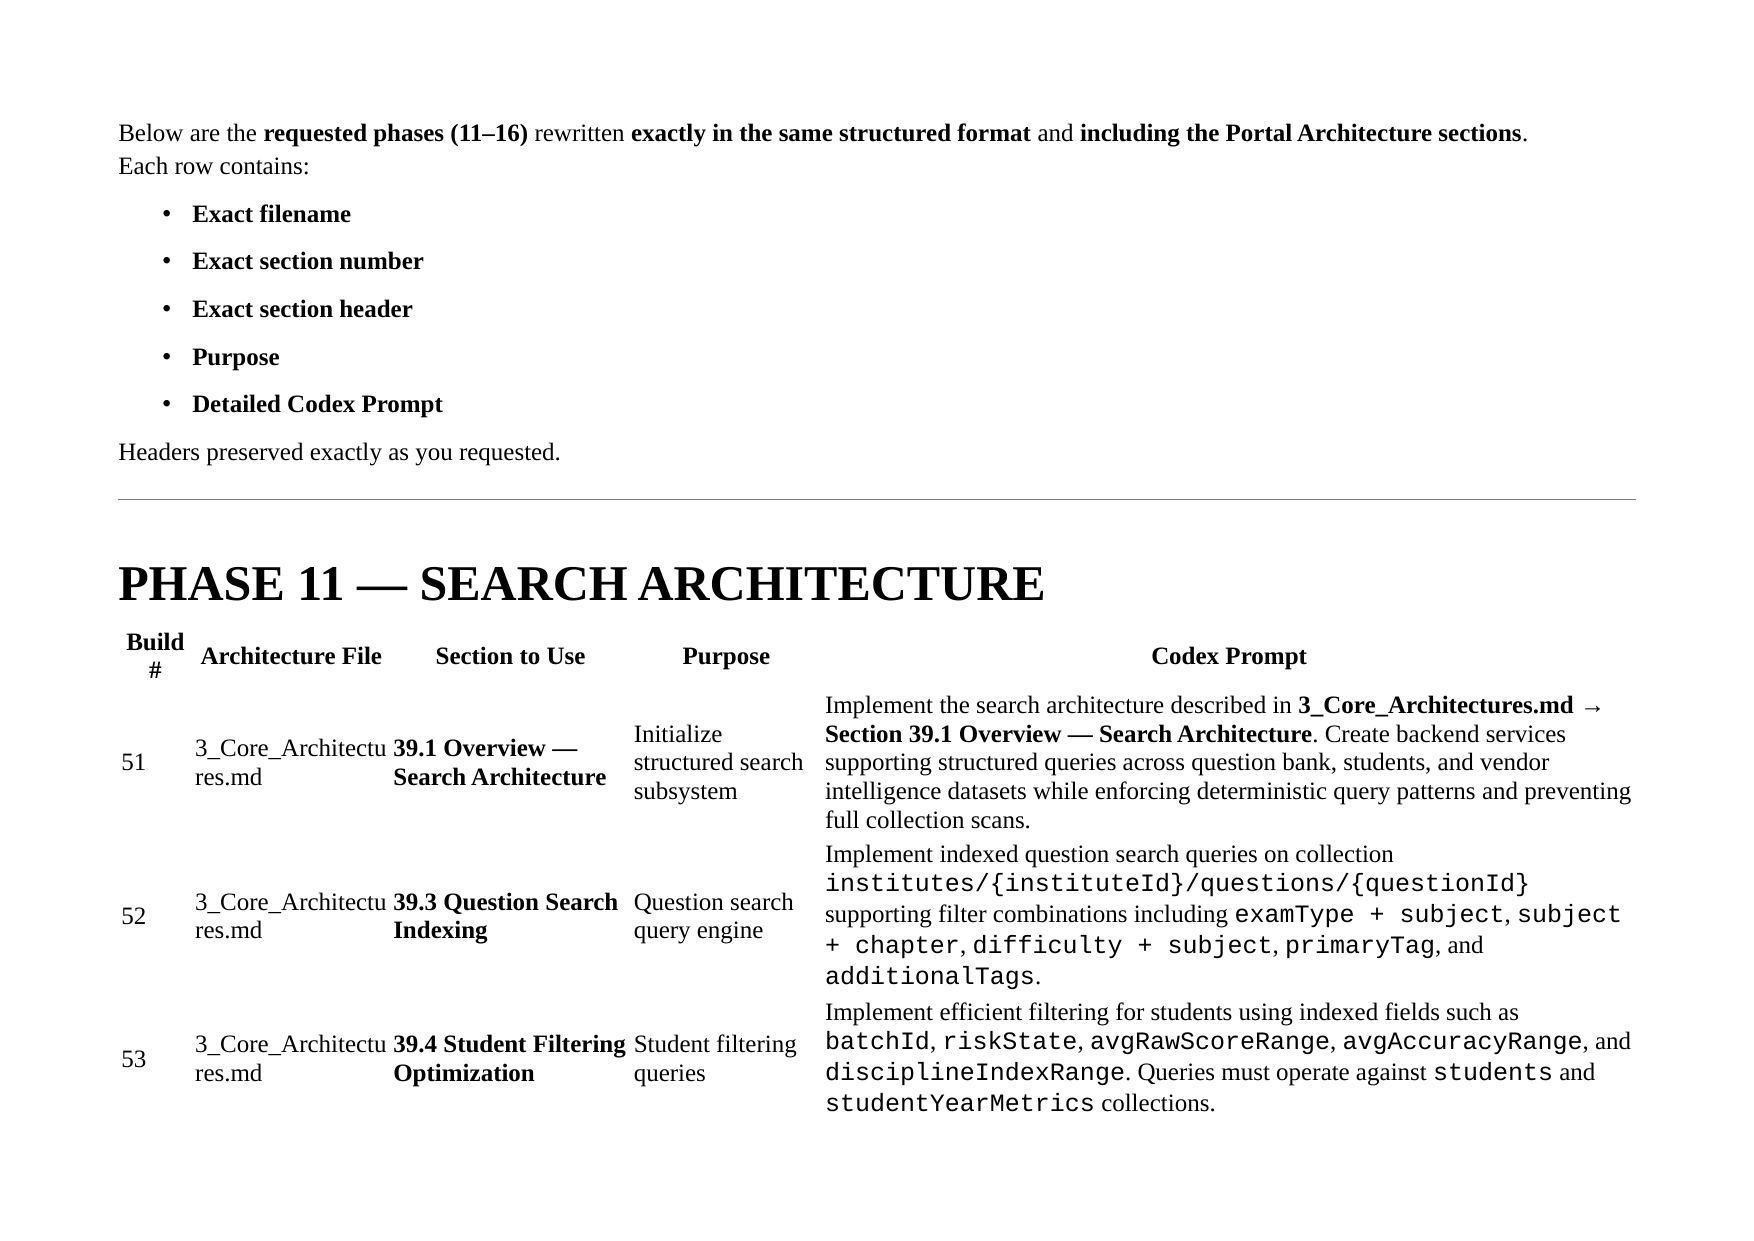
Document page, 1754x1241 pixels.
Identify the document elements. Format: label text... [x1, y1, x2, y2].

table_header Architecture File [192, 624, 390, 687]
table_cell Implement the search architecture described in 3_Core_Architectures.md → Section 39.1 Overview — Search Architecture. Create backend services supporting structured queries across question bank, students, and vendor intelligence datasets while enforcing deterministic query patterns and preventing full collection scans. [822, 687, 1636, 837]
table_cell 53 [118, 995, 192, 1122]
text Headers preserved exactly as you requested. [118, 437, 1636, 466]
list Exact filename [162, 199, 1636, 227]
text Below are the requested phases (11–16) rewritten exactly in the same structured format and including the Portal Architecture sections. Each row contains: [118, 118, 1636, 180]
table_header Purpose [631, 624, 822, 687]
list Exact section number [162, 246, 1636, 275]
table_cell Implement efficient filtering for students using indexed fields such as batchId, riskState, avgRawScoreRange, avgAccuracyRange, and disciplineIndexRange. Queries must operate against students and studentYearMetrics collections. [822, 995, 1636, 1122]
list Detailed Codex Prompt [162, 389, 1636, 418]
table_cell 3_Core_Architectures.md [192, 687, 390, 837]
table_header Codex Prompt [822, 624, 1636, 687]
table_cell 39.4 Student Filtering Optimization [390, 995, 631, 1122]
table_cell 39.1 Overview — Search Architecture [390, 687, 631, 837]
list Exact section header [162, 294, 1636, 323]
table_cell 3_Core_Architectures.md [192, 837, 390, 994]
table_cell Student filtering queries [631, 995, 822, 1122]
table_cell Implement indexed question search queries on collection institutes/{instituteId}/questions/{questionId} supporting filter combinations including examType + subject, subject + chapter, difficulty + subject, primaryTag, and additionalTags. [822, 837, 1636, 994]
table_cell 39.3 Question Search Indexing [390, 837, 631, 994]
table_header Build # [118, 624, 192, 687]
table_cell 51 [118, 687, 192, 837]
subtitle PHASE 11 — SEARCH ARCHITECTURE [118, 554, 1636, 611]
table_cell 52 [118, 837, 192, 994]
table_header Section to Use [390, 624, 631, 687]
table_cell Initialize structured search subsystem [631, 687, 822, 837]
table_cell 3_Core_Architectures.md [192, 995, 390, 1122]
table_cell Question search query engine [631, 837, 822, 994]
list Purpose [162, 342, 1636, 370]
